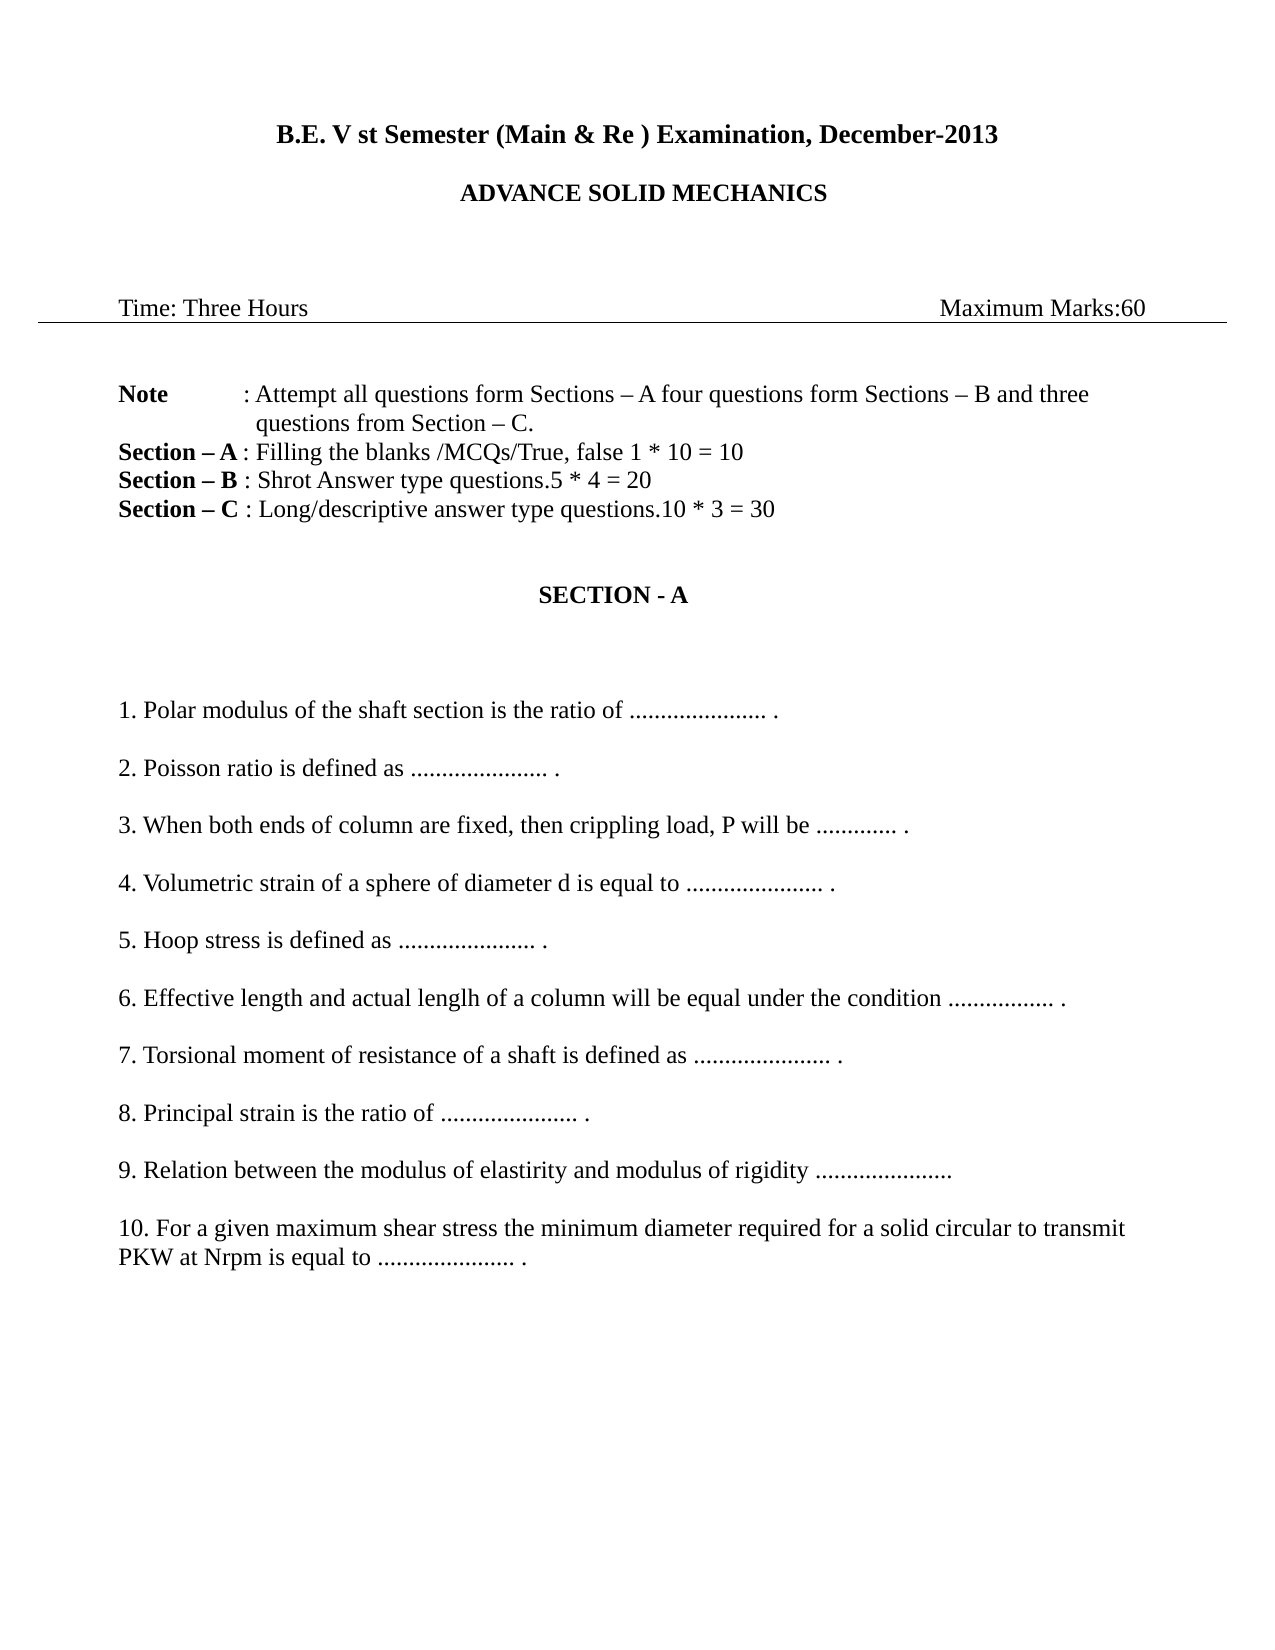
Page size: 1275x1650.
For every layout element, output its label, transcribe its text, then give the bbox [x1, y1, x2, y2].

text 7. Torsional moment of resistance of a shaft is defined as ...................... . [118, 1041, 1157, 1069]
text B.E. V st Semester (Main & Re ) Examination, December-2013 [118, 118, 1157, 149]
text 6. Effective length and actual lenglh of a column will be equal under the condition ................. . [118, 983, 1157, 1012]
text Section – C : Long/descriptive answer type questions.10 * 3 = 30 [118, 494, 1157, 523]
text Time: Three Hours Maximum Marks:60 [118, 293, 1157, 322]
text Note : Attempt all questions form Sections – A four questions form Sections – B and three [118, 379, 1157, 408]
text SECTION - A [118, 581, 1157, 609]
text 10. For a given maximum shear stress the minimum diameter required for a solid circular to transmit PKW at Nrpm is equal to ...................... . [118, 1213, 1157, 1271]
text Section – A : Filling the blanks /MCQs/True, false 1 * 10 = 10 [118, 437, 1157, 466]
text 4. Volumetric strain of a sphere of diameter d is equal to ...................... . [118, 868, 1157, 897]
text 8. Principal strain is the ratio of ...................... . [118, 1098, 1157, 1127]
text Section – B : Shrot Answer type questions.5 * 4 = 20 [118, 466, 1157, 494]
text 2. Poisson ratio is defined as ...................... . [118, 753, 1157, 782]
text 1. Polar modulus of the shaft section is the ratio of ...................... . [118, 696, 1157, 724]
text 9. Relation between the modulus of elastirity and modulus of rigidity ...................... [118, 1156, 1157, 1184]
text questions from Section – C. [118, 408, 1157, 437]
text 5. Hoop stress is defined as ...................... . [118, 926, 1157, 954]
text ADVANCE SOLID MECHANICS [118, 178, 1157, 207]
text 3. When both ends of column are fixed, then crippling load, P will be ............. . [118, 811, 1157, 839]
